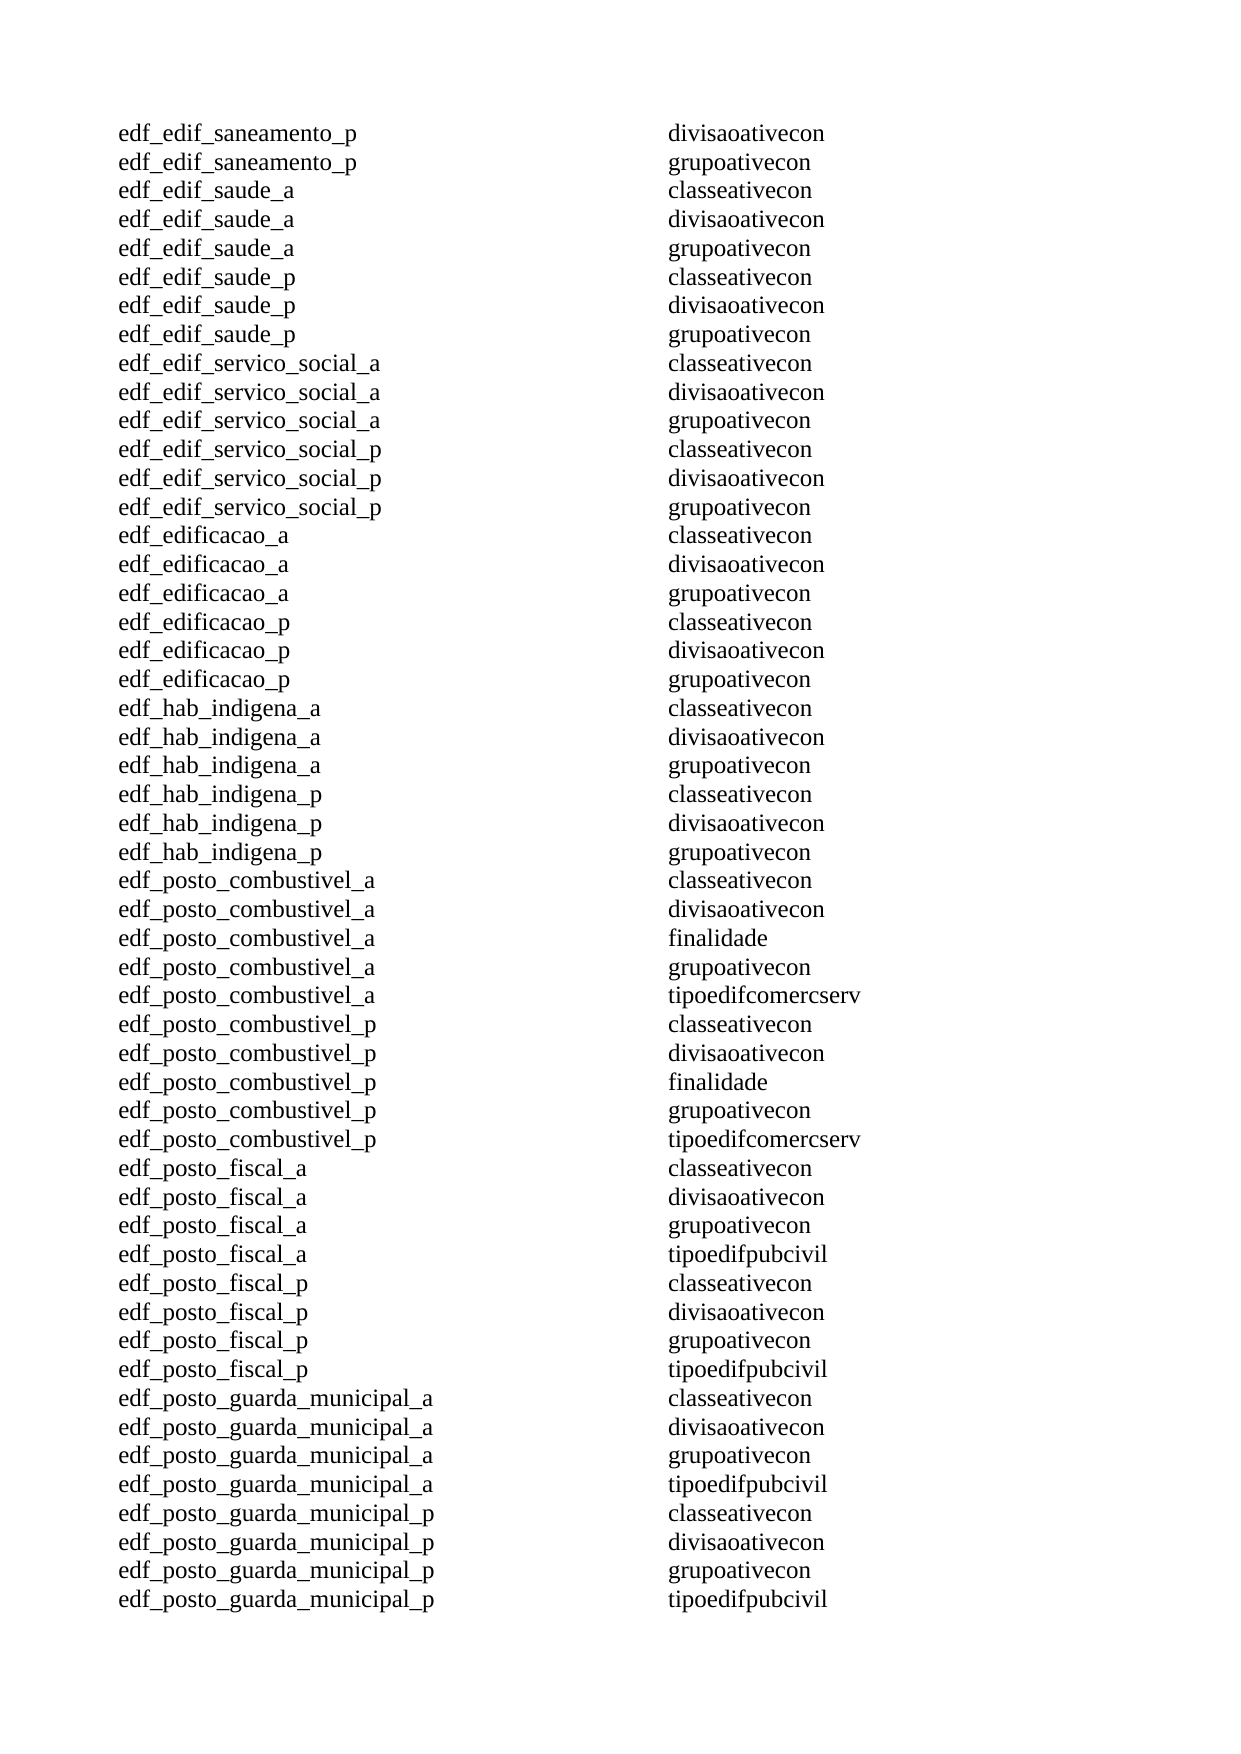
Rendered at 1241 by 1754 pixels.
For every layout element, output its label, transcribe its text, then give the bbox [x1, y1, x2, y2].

table_cell edf_posto_fiscal_a [115, 1153, 665, 1182]
table_cell edf_edif_saude_a [115, 233, 665, 262]
table_cell edf_edif_saude_a [115, 176, 665, 204]
table_cell divisaoativecon [665, 1038, 1119, 1067]
table_cell edf_posto_combustivel_p [115, 1096, 665, 1124]
table_cell edf_hab_indigena_p [115, 837, 665, 866]
table_cell edf_edif_saneamento_p [115, 147, 665, 176]
table_cell edf_posto_guarda_municipal_a [115, 1383, 665, 1412]
table_cell classeativecon [665, 1009, 1119, 1038]
table_cell edf_edif_servico_social_p [115, 434, 665, 463]
table_cell edf_edif_servico_social_p [115, 492, 665, 521]
table_cell grupoativecon [665, 1326, 1119, 1354]
table_cell finalidade [665, 923, 1119, 952]
table_cell classeativecon [665, 866, 1119, 894]
table_cell edf_edificacao_a [115, 549, 665, 578]
table_cell divisaoativecon [665, 377, 1119, 406]
table_cell edf_edif_saude_a [115, 204, 665, 233]
table_cell divisaoativecon [665, 1527, 1119, 1556]
table_cell divisaoativecon [665, 636, 1119, 664]
table_cell tipoedifpubcivil [665, 1354, 1119, 1383]
table_cell edf_posto_fiscal_p [115, 1326, 665, 1354]
table_cell grupoativecon [665, 233, 1119, 262]
table_cell edf_hab_indigena_p [115, 808, 665, 837]
table_cell classeativecon [665, 607, 1119, 636]
table_cell edf_posto_guarda_municipal_a [115, 1469, 665, 1498]
table_cell classeativecon [665, 1498, 1119, 1527]
table_cell tipoedifpubcivil [665, 1239, 1119, 1268]
table_cell classeativecon [665, 1153, 1119, 1182]
table_cell grupoativecon [665, 147, 1119, 176]
table_cell edf_edif_saude_p [115, 319, 665, 348]
table_cell classeativecon [665, 262, 1119, 291]
table_cell edf_posto_combustivel_p [115, 1067, 665, 1096]
table_cell edf_posto_fiscal_a [115, 1239, 665, 1268]
table_cell grupoativecon [665, 952, 1119, 981]
table_cell divisaoativecon [665, 204, 1119, 233]
table_cell edf_edif_servico_social_a [115, 348, 665, 377]
table_cell grupoativecon [665, 406, 1119, 434]
table_cell edf_edificacao_a [115, 521, 665, 549]
table_cell divisaoativecon [665, 1182, 1119, 1211]
table_cell edf_hab_indigena_a [115, 722, 665, 751]
table_cell divisaoativecon [665, 1297, 1119, 1326]
table_cell divisaoativecon [665, 808, 1119, 837]
table_cell edf_edificacao_p [115, 607, 665, 636]
table_cell edf_posto_guarda_municipal_p [115, 1584, 665, 1613]
table_cell edf_edificacao_p [115, 636, 665, 664]
table_cell edf_posto_combustivel_a [115, 981, 665, 1009]
table_cell grupoativecon [665, 319, 1119, 348]
table_cell edf_edificacao_a [115, 578, 665, 607]
table_cell grupoativecon [665, 578, 1119, 607]
table_cell edf_posto_fiscal_p [115, 1297, 665, 1326]
table_cell edf_hab_indigena_a [115, 693, 665, 722]
table_cell grupoativecon [665, 1211, 1119, 1239]
table_cell edf_posto_guarda_municipal_p [115, 1498, 665, 1527]
table_cell grupoativecon [665, 751, 1119, 779]
table_cell divisaoativecon [665, 1412, 1119, 1441]
table_cell divisaoativecon [665, 722, 1119, 751]
table_cell tipoedifcomercserv [665, 1124, 1119, 1153]
table_cell edf_hab_indigena_a [115, 751, 665, 779]
table_cell finalidade [665, 1067, 1119, 1096]
table_cell edf_edif_saude_p [115, 262, 665, 291]
table_cell grupoativecon [665, 1441, 1119, 1469]
table_cell classeativecon [665, 693, 1119, 722]
table_cell classeativecon [665, 1268, 1119, 1297]
table_cell classeativecon [665, 176, 1119, 204]
table_cell divisaoativecon [665, 894, 1119, 923]
table_cell edf_posto_guarda_municipal_a [115, 1412, 665, 1441]
table_cell grupoativecon [665, 1096, 1119, 1124]
table_cell divisaoativecon [665, 118, 1119, 147]
table_cell classeativecon [665, 348, 1119, 377]
table_cell grupoativecon [665, 837, 1119, 866]
table_cell divisaoativecon [665, 291, 1119, 319]
table_cell divisaoativecon [665, 549, 1119, 578]
table_cell classeativecon [665, 521, 1119, 549]
table_cell grupoativecon [665, 1556, 1119, 1584]
table_cell edf_posto_combustivel_a [115, 894, 665, 923]
table_cell tipoedifcomercserv [665, 981, 1119, 1009]
table_cell edf_posto_combustivel_a [115, 952, 665, 981]
table_cell edf_edif_servico_social_p [115, 463, 665, 492]
table_cell edf_posto_fiscal_a [115, 1211, 665, 1239]
table_cell edf_posto_combustivel_p [115, 1038, 665, 1067]
table_cell divisaoativecon [665, 463, 1119, 492]
table_cell grupoativecon [665, 492, 1119, 521]
table_cell classeativecon [665, 434, 1119, 463]
table_cell edf_edif_servico_social_a [115, 377, 665, 406]
table_cell edf_edificacao_p [115, 664, 665, 693]
table_cell tipoedifpubcivil [665, 1584, 1119, 1613]
table_cell edf_posto_combustivel_a [115, 866, 665, 894]
table_cell edf_posto_combustivel_a [115, 923, 665, 952]
table_cell edf_posto_fiscal_p [115, 1354, 665, 1383]
table_cell tipoedifpubcivil [665, 1469, 1119, 1498]
table_cell grupoativecon [665, 664, 1119, 693]
table_cell edf_posto_combustivel_p [115, 1124, 665, 1153]
table_cell classeativecon [665, 779, 1119, 808]
table_cell edf_posto_fiscal_p [115, 1268, 665, 1297]
table_cell edf_edif_saude_p [115, 291, 665, 319]
table_cell edf_posto_guarda_municipal_a [115, 1441, 665, 1469]
table_cell edf_posto_guarda_municipal_p [115, 1527, 665, 1556]
table_cell classeativecon [665, 1383, 1119, 1412]
table_cell edf_posto_combustivel_p [115, 1009, 665, 1038]
table_cell edf_edif_saneamento_p [115, 118, 665, 147]
table_cell edf_posto_guarda_municipal_p [115, 1556, 665, 1584]
table_cell edf_posto_fiscal_a [115, 1182, 665, 1211]
table_cell edf_edif_servico_social_a [115, 406, 665, 434]
table_cell edf_hab_indigena_p [115, 779, 665, 808]
